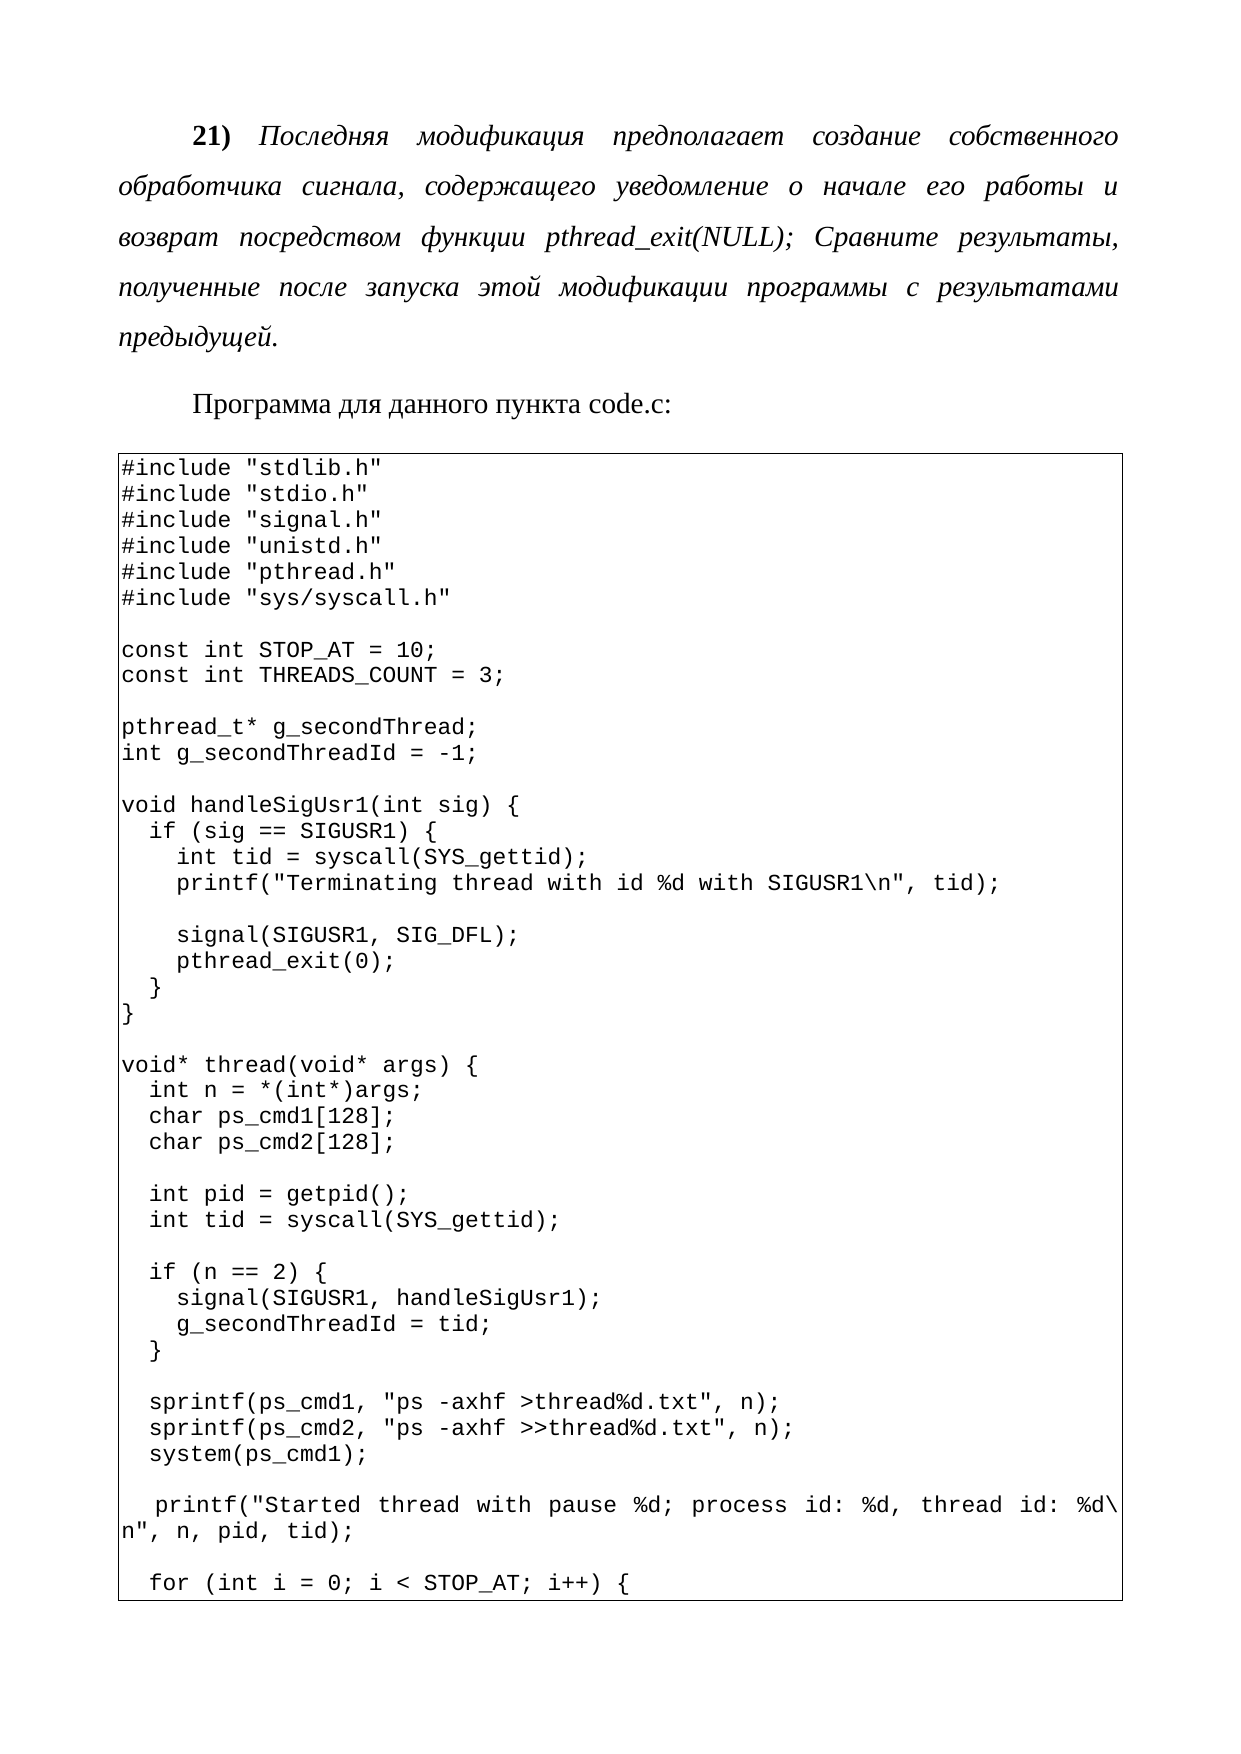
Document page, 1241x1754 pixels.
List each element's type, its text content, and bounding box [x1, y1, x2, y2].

text g_secondThreadId = tid; [119, 1309, 1122, 1335]
text int tid = syscall(SYS_gettid); [119, 842, 1122, 868]
text const int STOP_AT = 10; [119, 635, 1122, 661]
text #include "stdlib.h" [119, 454, 1122, 479]
text int n = *(int*)args; [119, 1076, 1122, 1102]
text 21) Последняя модификация предполагает создание собственного обработчика сигнала, содержащего уведомление о начале его работы и возврат посредством функции pthread_exit(NULL); Сравните результаты, полученные после запуска этой модификации программы с результатами предыдущей. [118, 118, 1122, 353]
text #include "signal.h" [119, 505, 1122, 531]
text sprintf(ps_cmd1, "ps -axhf >thread%d.txt", n); [119, 1387, 1122, 1413]
text void* thread(void* args) { [119, 1050, 1122, 1076]
text } [119, 972, 1122, 998]
text if (sig == SIGUSR1) { [119, 816, 1122, 842]
text int g_secondThreadId = -1; [119, 739, 1122, 768]
text } [119, 1335, 1122, 1364]
text } [119, 998, 1122, 1027]
text system(ps_cmd1); [119, 1439, 1122, 1468]
text #include "sys/syscall.h" [119, 583, 1122, 612]
text sprintf(ps_cmd2, "ps -axhf >>thread%d.txt", n); [119, 1413, 1122, 1439]
text char ps_cmd1[128]; [119, 1102, 1122, 1128]
text int pid = getpid(); [119, 1179, 1122, 1206]
text #include "unistd.h" [119, 531, 1122, 557]
text #include "pthread.h" [119, 557, 1122, 583]
text for (int i = 0; i < STOP_AT; i++) { [119, 1569, 1122, 1600]
text if (n == 2) { [119, 1257, 1122, 1283]
text printf("Started thread with pause %d; process id: %d, thread id: %d\n", n, pid, tid); [119, 1491, 1122, 1546]
text signal(SIGUSR1, SIG_DFL); [119, 920, 1122, 946]
text signal(SIGUSR1, handleSigUsr1); [119, 1283, 1122, 1309]
text char ps_cmd2[128]; [119, 1128, 1122, 1157]
text printf("Terminating thread with id %d with SIGUSR1\n", tid); [119, 868, 1122, 897]
text #include "stdio.h" [119, 479, 1122, 505]
text const int THREADS_COUNT = 3; [119, 661, 1122, 690]
text int tid = syscall(SYS_gettid); [119, 1206, 1122, 1234]
text pthread_exit(0); [119, 946, 1122, 972]
text void handleSigUsr1(int sig) { [119, 791, 1122, 816]
text Программа для данного пункта code.c: [118, 386, 1122, 420]
text pthread_t* g_secondThread; [119, 713, 1122, 739]
